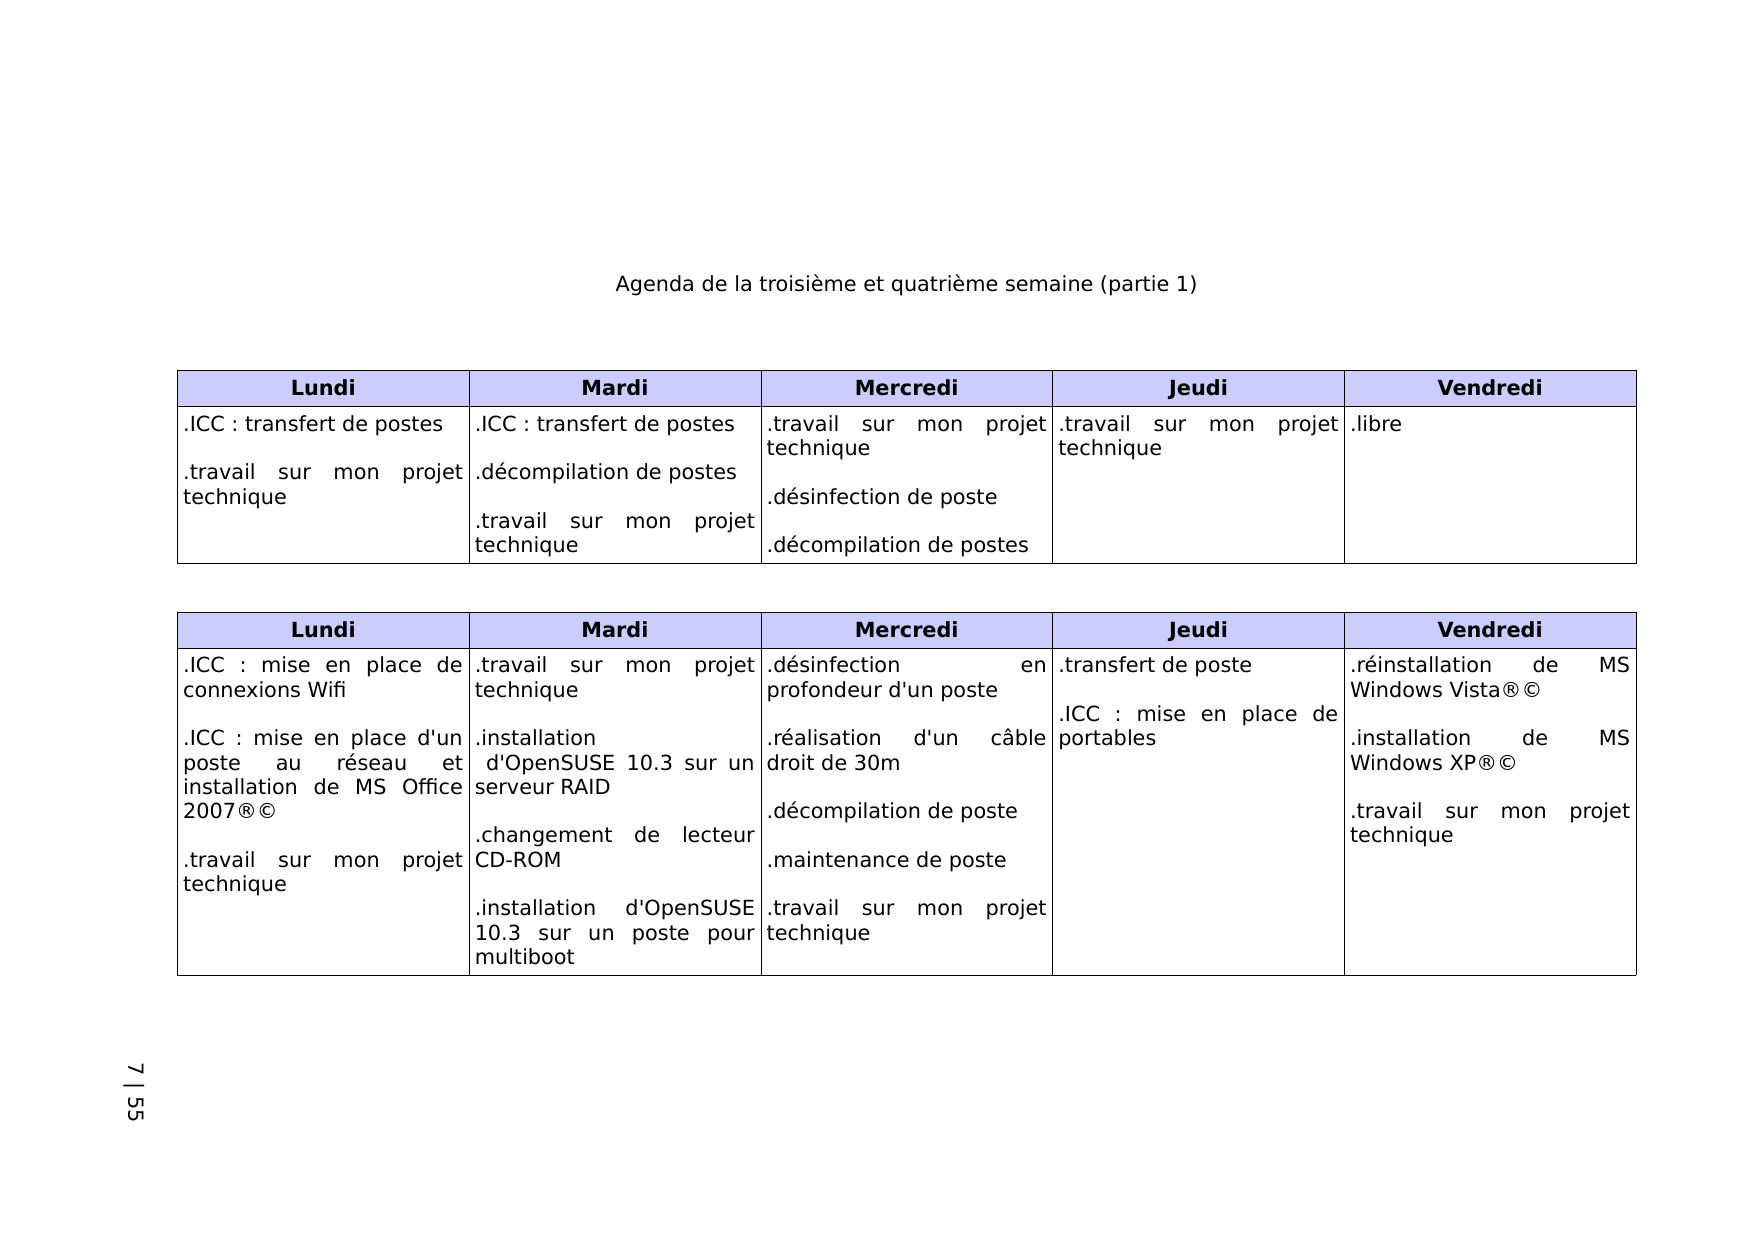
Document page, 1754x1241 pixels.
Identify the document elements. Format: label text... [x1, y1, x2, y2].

table_cell .travail sur mon projet technique [1053, 407, 1344, 563]
table_header Mercredi [762, 371, 1052, 406]
table_cell .libre [1345, 407, 1636, 563]
table_cell .transfert de poste .ICC : mise en place de portables [1053, 649, 1344, 975]
table_cell .ICC : transfert de postes .décompilation de postes .travail sur mon projet technique [470, 407, 761, 563]
table_cell .ICC : transfert de postes .travail sur mon projet technique [178, 407, 469, 563]
table_header Lundi [178, 371, 469, 406]
table_header Vendredi [1345, 371, 1636, 406]
table_cell .ICC : mise en place de connexions Wifi .ICC : mise en place d'un poste au réseau et installation de MS Office 2007®© .travail sur mon projet technique [178, 649, 469, 975]
table_header Lundi [178, 613, 469, 648]
table_header Jeudi [1053, 371, 1344, 406]
text Agenda de la troisième et quatrième semaine (partie 1) [177, 272, 1636, 297]
table_cell .désinfection en profondeur d'un poste .réalisation d'un câble droit de 30m .décompilation de poste .maintenance de poste .travail sur mon projet technique [762, 649, 1052, 975]
table_cell .travail sur mon projet technique .installation d'OpenSUSE 10.3 sur un serveur RAID .changement de lecteur CD-ROM .installation d'OpenSUSE 10.3 sur un poste pour multiboot [470, 649, 761, 975]
table_header Jeudi [1053, 613, 1344, 648]
table_header Vendredi [1345, 613, 1636, 648]
table_cell .réinstallation de MS Windows Vista®© .installation de MS Windows XP®© .travail sur mon projet technique [1345, 649, 1636, 975]
table_header Mercredi [762, 613, 1052, 648]
table_header Mardi [470, 371, 761, 406]
table_cell .travail sur mon projet technique .désinfection de poste .décompilation de postes [762, 407, 1052, 563]
table_header Mardi [470, 613, 761, 648]
